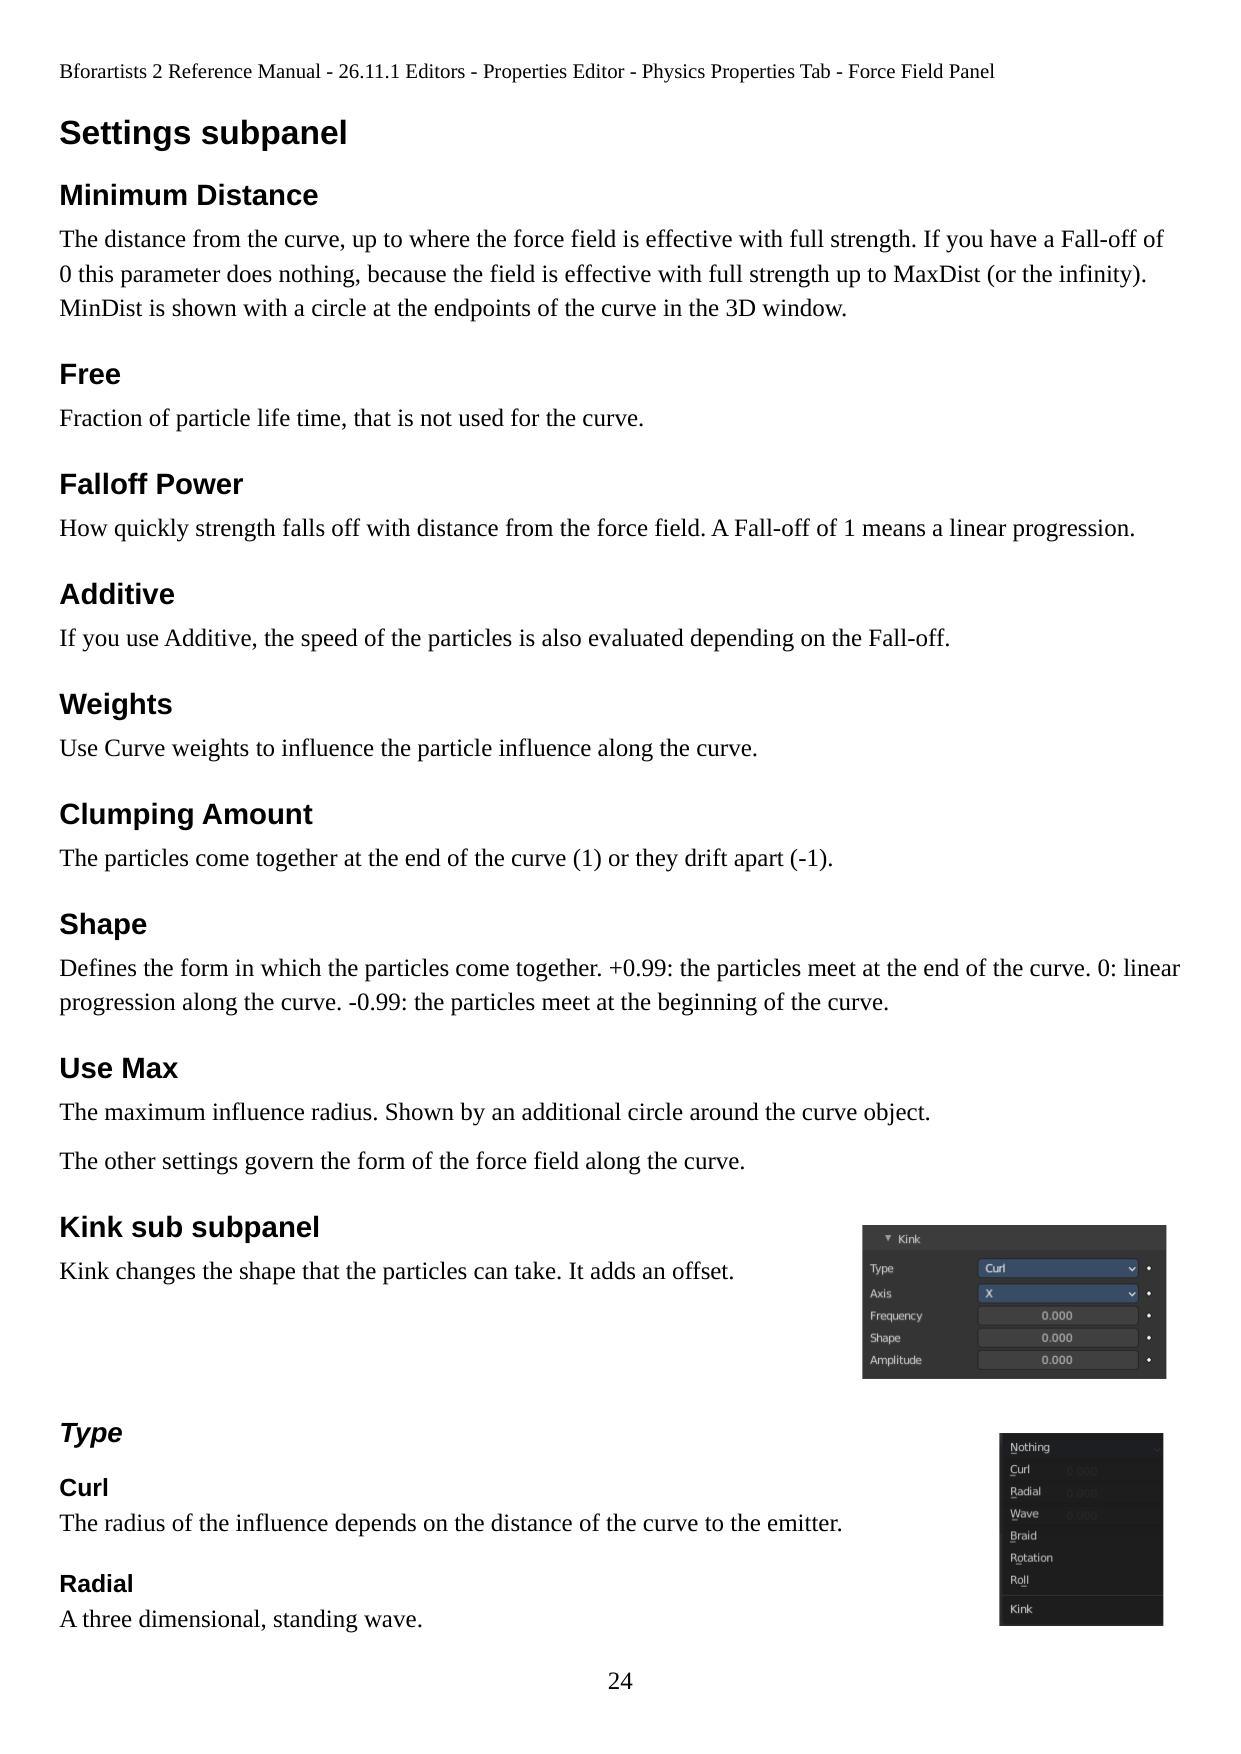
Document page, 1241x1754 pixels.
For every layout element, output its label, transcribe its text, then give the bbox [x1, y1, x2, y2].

subtitle Type [59, 1416, 1181, 1448]
text The other settings govern the form of the force field along the curve. [59, 1146, 1181, 1175]
text Fraction of particle life time, that is not used for the curve. [59, 403, 1181, 432]
picture [862, 1225, 1167, 1379]
subtitle Radial [59, 1569, 999, 1598]
subtitle Weights [59, 687, 1181, 721]
subtitle Kink sub subpanel [59, 1210, 1181, 1244]
text If you use Additive, the speed of the particles is also evaluated depending on the Fall-off. [59, 623, 1181, 652]
subtitle Additive [59, 577, 1181, 611]
picture [999, 1433, 1164, 1626]
subtitle Minimum Distance [59, 178, 1181, 212]
subtitle [1164, 1569, 1181, 1598]
subtitle Free [59, 357, 1181, 391]
subtitle Falloff Power [59, 467, 1181, 501]
text The particles come together at the end of the curve (1) or they drift apart (-1). [59, 843, 1181, 872]
text The maximum influence radius. Shown by an additional circle around the curve object. [59, 1097, 1181, 1126]
text The radius of the influence depends on the distance of the curve to the emitter. [59, 1508, 999, 1536]
text A three dimensional, standing wave. [59, 1604, 1181, 1633]
subtitle Clumping Amount [59, 797, 1181, 831]
subtitle Curl [59, 1473, 999, 1501]
text How quickly strength falls off with distance from the force field. A Fall-off of 1 means a linear progression. [59, 513, 1181, 542]
subtitle Shape [59, 907, 1181, 940]
subtitle Use Max [59, 1051, 1181, 1085]
subtitle Settings subpanel [59, 113, 1181, 151]
text Use Curve weights to influence the particle influence along the curve. [59, 733, 1181, 762]
subtitle [1164, 1473, 1181, 1501]
text Defines the form in which the particles come together. +0.99: the particles meet at the end of the curve. 0: linear progression along the curve. -0.99: the particles meet at the beginning of the curve. [59, 953, 1181, 1016]
text Kink changes the shape that the particles can take. It adds an offset. [59, 1256, 862, 1285]
text The distance from the curve, up to where the force field is effective with full strength. If you have a Fall-off of 0 this parameter does nothing, because the field is effective with full strength up to MaxDist (or the infinity). MinDist is shown with a circle at the endpoints of the curve in the 3D window. [59, 224, 1181, 322]
